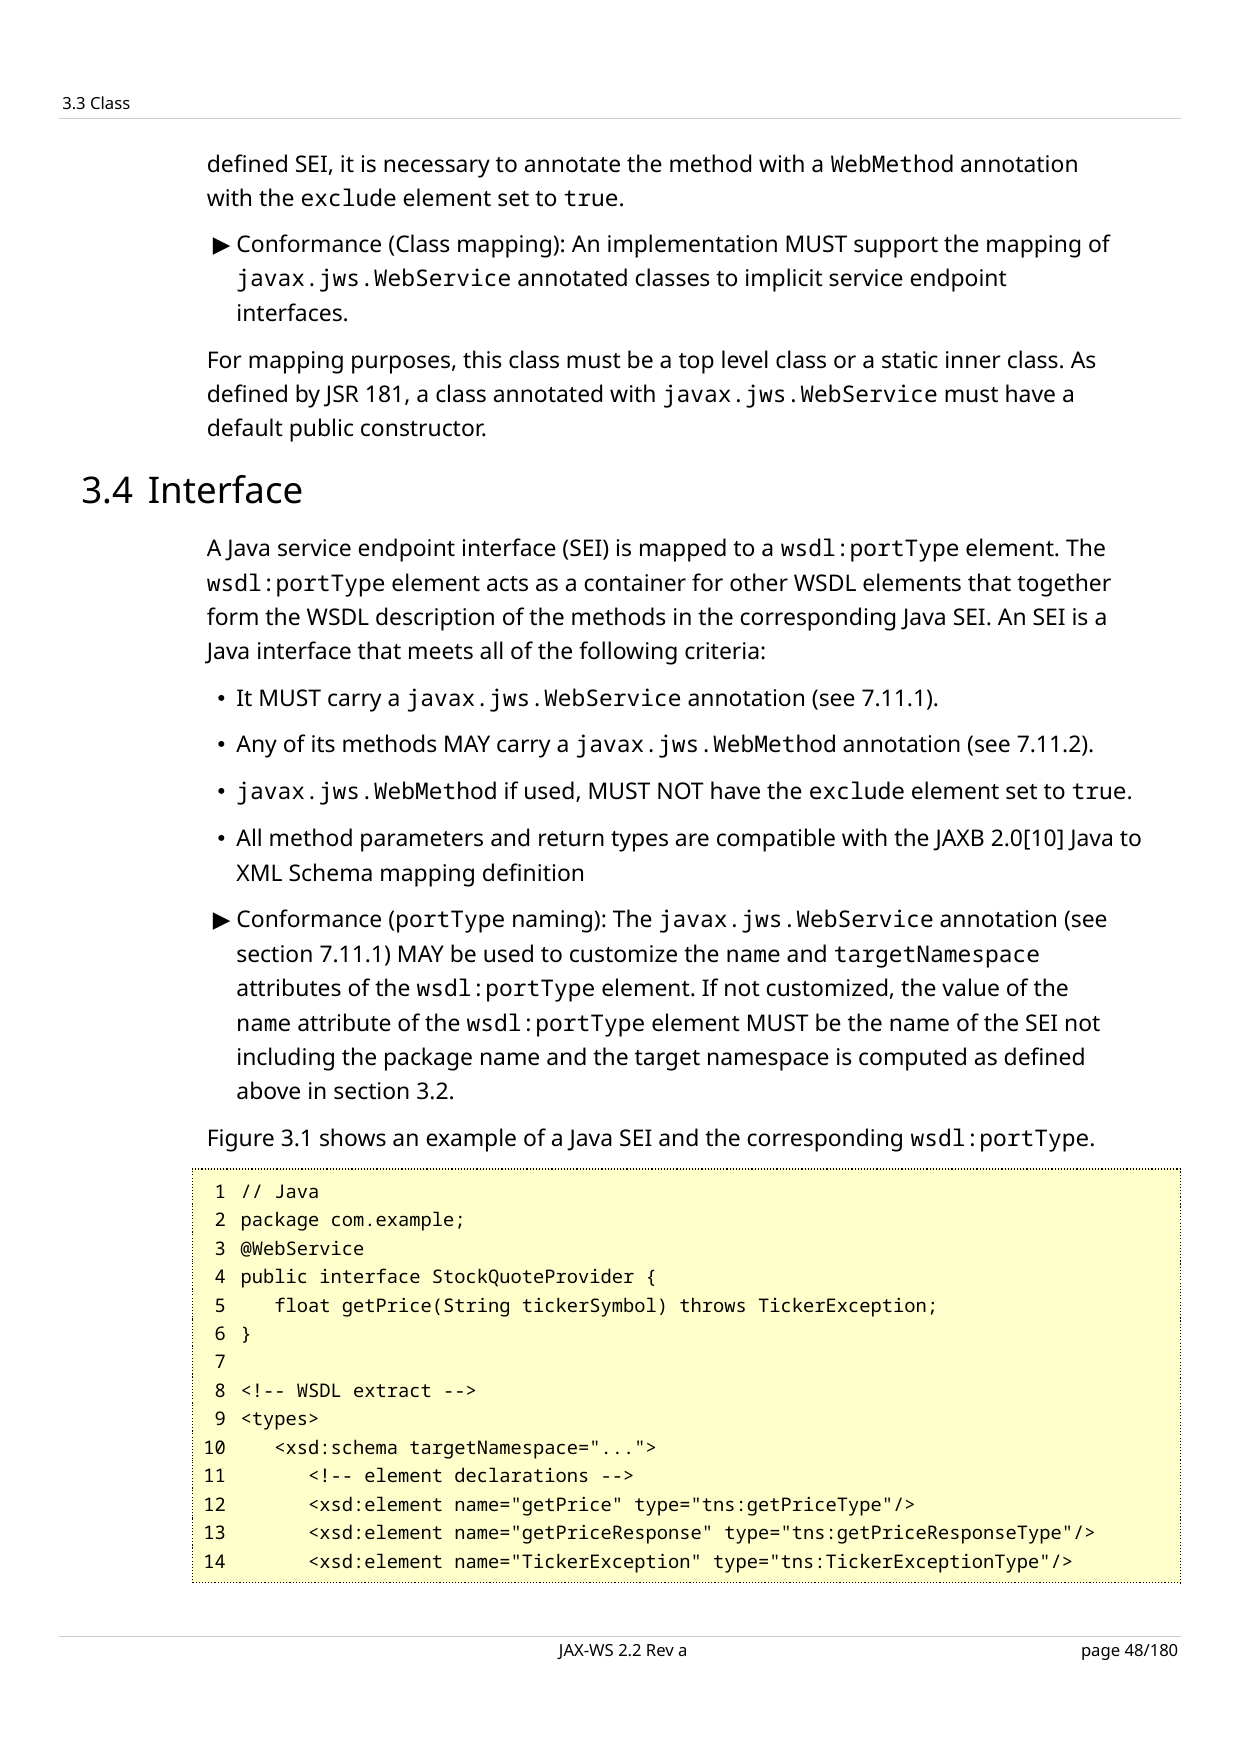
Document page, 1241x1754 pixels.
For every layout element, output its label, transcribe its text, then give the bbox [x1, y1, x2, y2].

text Figure 3.1 shows an example of a Java SEI and the corresponding wsdl:portType. [207, 1122, 1122, 1153]
list javax.jws.WebMethod if used, MUST NOT have the exclude element set to true. [221, 775, 1181, 806]
list Any of its methods MAY carry a javax.jws.WebMethod annotation (see 7.11.2). [221, 728, 1181, 759]
list // Java [192, 1168, 1181, 1197]
list } [192, 1310, 1181, 1339]
list All method parameters and return types are compatible with the JAXB 2.0[10] Java to XML Schema mapping definition [221, 822, 1181, 888]
list package com.example; [192, 1197, 1181, 1225]
text defined SEI, it is necessary to annotate the method with a WebMethod annotation with the exclude element set to true. [207, 147, 1122, 213]
list It MUST carry a javax.jws.WebService annotation (see 7.11.1). [221, 681, 1181, 713]
list public interface StockQuoteProvider { [192, 1253, 1181, 1282]
list Conformance (portType naming): The javax.jws.WebService annotation (see section 7.11.1) MAY be used to customize the name and targetNamespace attributes of the wsdl:portType element. If not customized, the value of the name attribute of the wsdl:portType element MUST be the name of the SEI not including the package name and the target namespace is computed as defined above in section 3.2. [221, 903, 1122, 1106]
list <xsd:element name="TickerException" type="tns:TickerExceptionType"/> [192, 1538, 1181, 1583]
list <xsd:schema targetNamespace="..."> [192, 1424, 1181, 1453]
list @WebService [192, 1225, 1181, 1253]
list <!-- WSDL extract --> [192, 1367, 1181, 1396]
list Conformance (Class mapping): An implementation MUST support the mapping of javax.jws.WebService annotated classes to implicit service endpoint interfaces. [221, 228, 1122, 328]
list float getPrice(String tickerSymbol) throws TickerException; [192, 1282, 1181, 1310]
text A Java service endpoint interface (SEI) is mapped to a wsdl:portType element. The wsdl:portType element acts as a container for other WSDL elements that together form the WSDL description of the methods in the corresponding Java SEI. An SEI is a Java interface that meets all of the following criteria: [207, 532, 1122, 667]
list <types> [192, 1396, 1181, 1424]
text For mapping purposes, this class must be a top level class or a static inner class. As defined by JSR 181, a class annotated with javax.jws.WebService must have a default public constructor. [207, 344, 1122, 444]
list <xsd:element name="getPriceResponse" type="tns:getPriceResponseType"/> [192, 1509, 1181, 1538]
subtitle Interface [133, 464, 1181, 514]
list <!-- element declarations --> [192, 1453, 1181, 1481]
list <xsd:element name="getPrice" type="tns:getPriceType"/> [192, 1481, 1181, 1509]
